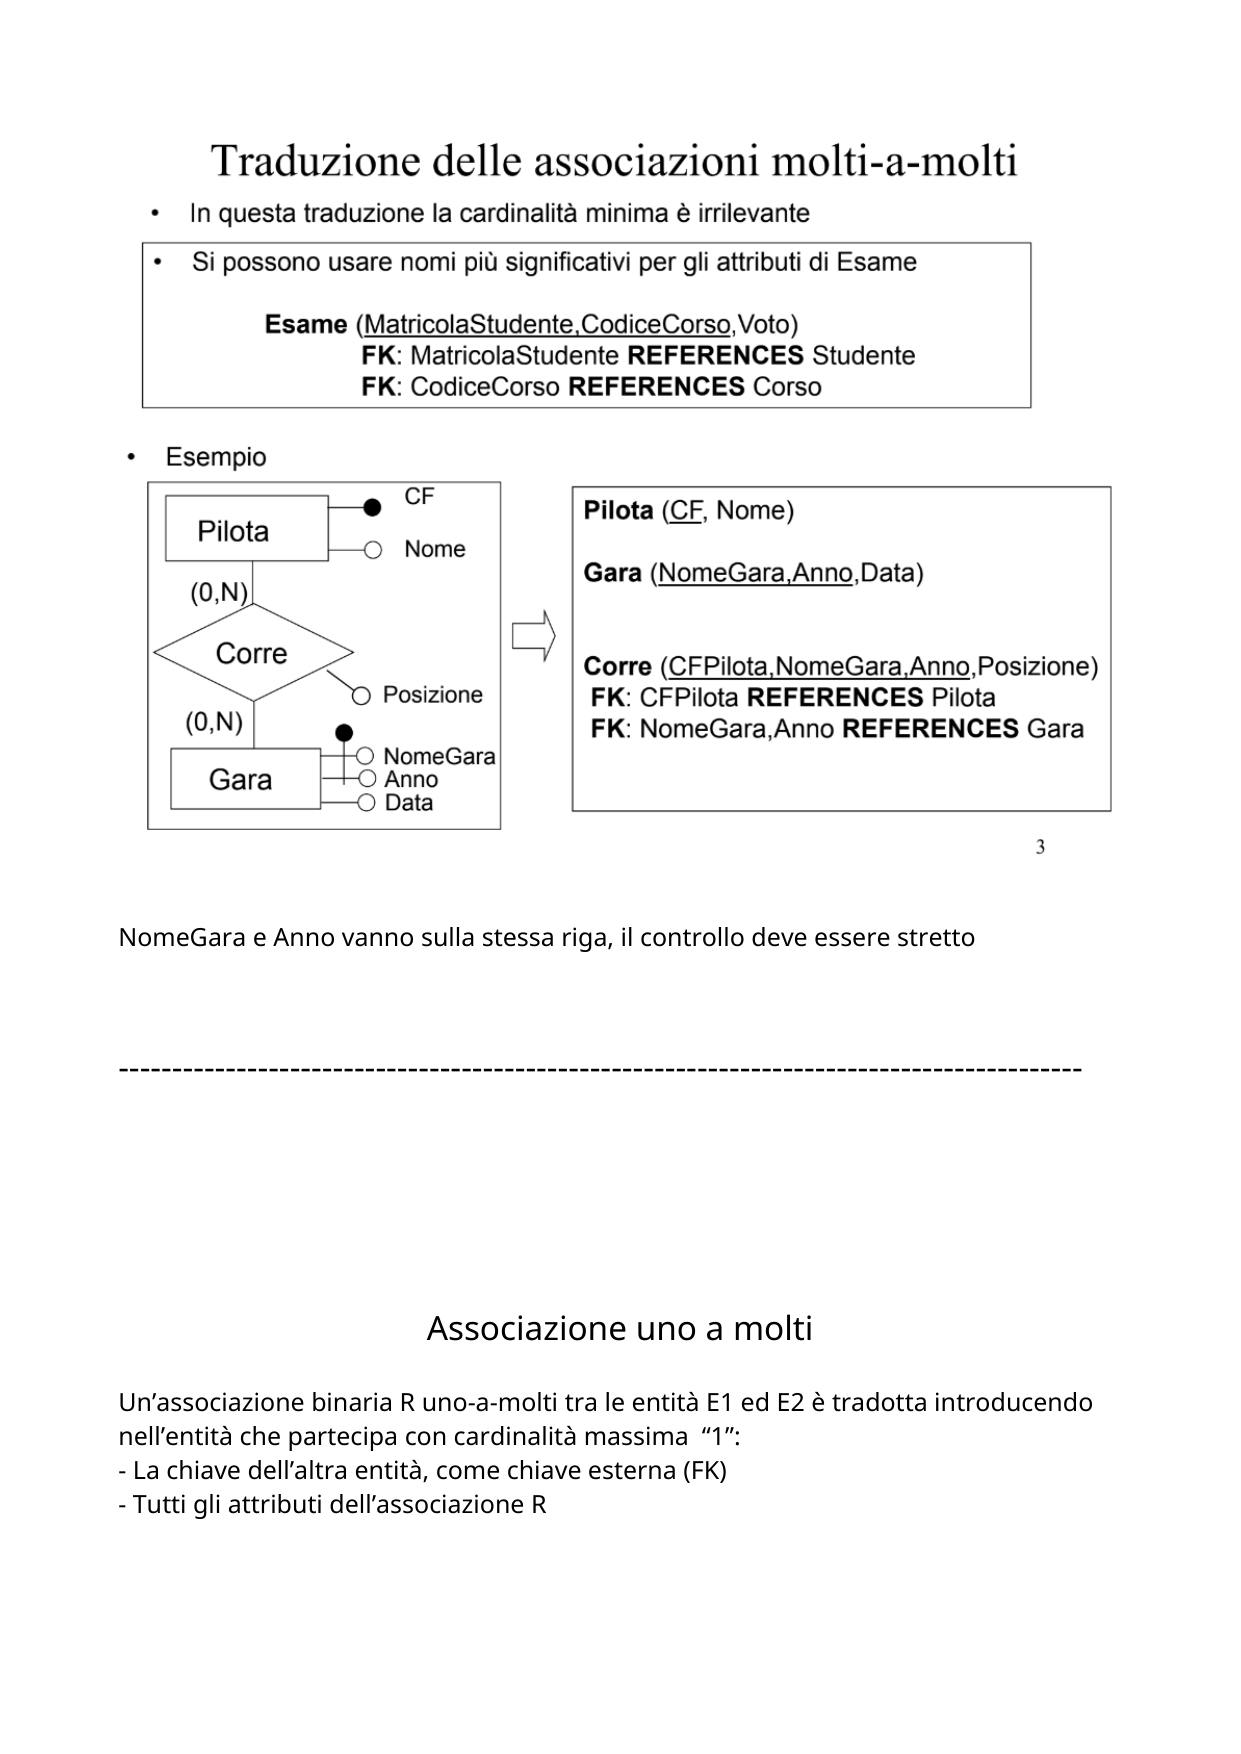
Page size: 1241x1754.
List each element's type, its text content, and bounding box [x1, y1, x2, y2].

text ------------------------------------------------------------------------------------------ [118, 1044, 1122, 1089]
picture [118, 118, 1123, 886]
text - La chiave dell’altra entità, come chiave esterna (FK) [118, 1453, 1122, 1487]
text Un’associazione binaria R uno-a-molti tra le entità E1 ed E2 è tradotta introducendo nell’entità che partecipa con cardinalità massima “1”: [118, 1385, 1122, 1453]
text NomeGara e Anno vanno sulla stessa riga, il controllo deve essere stretto [118, 919, 1122, 953]
text - Tutti gli attributi dell’associazione R [118, 1487, 1122, 1521]
text Associazione uno a molti [118, 1305, 1122, 1351]
